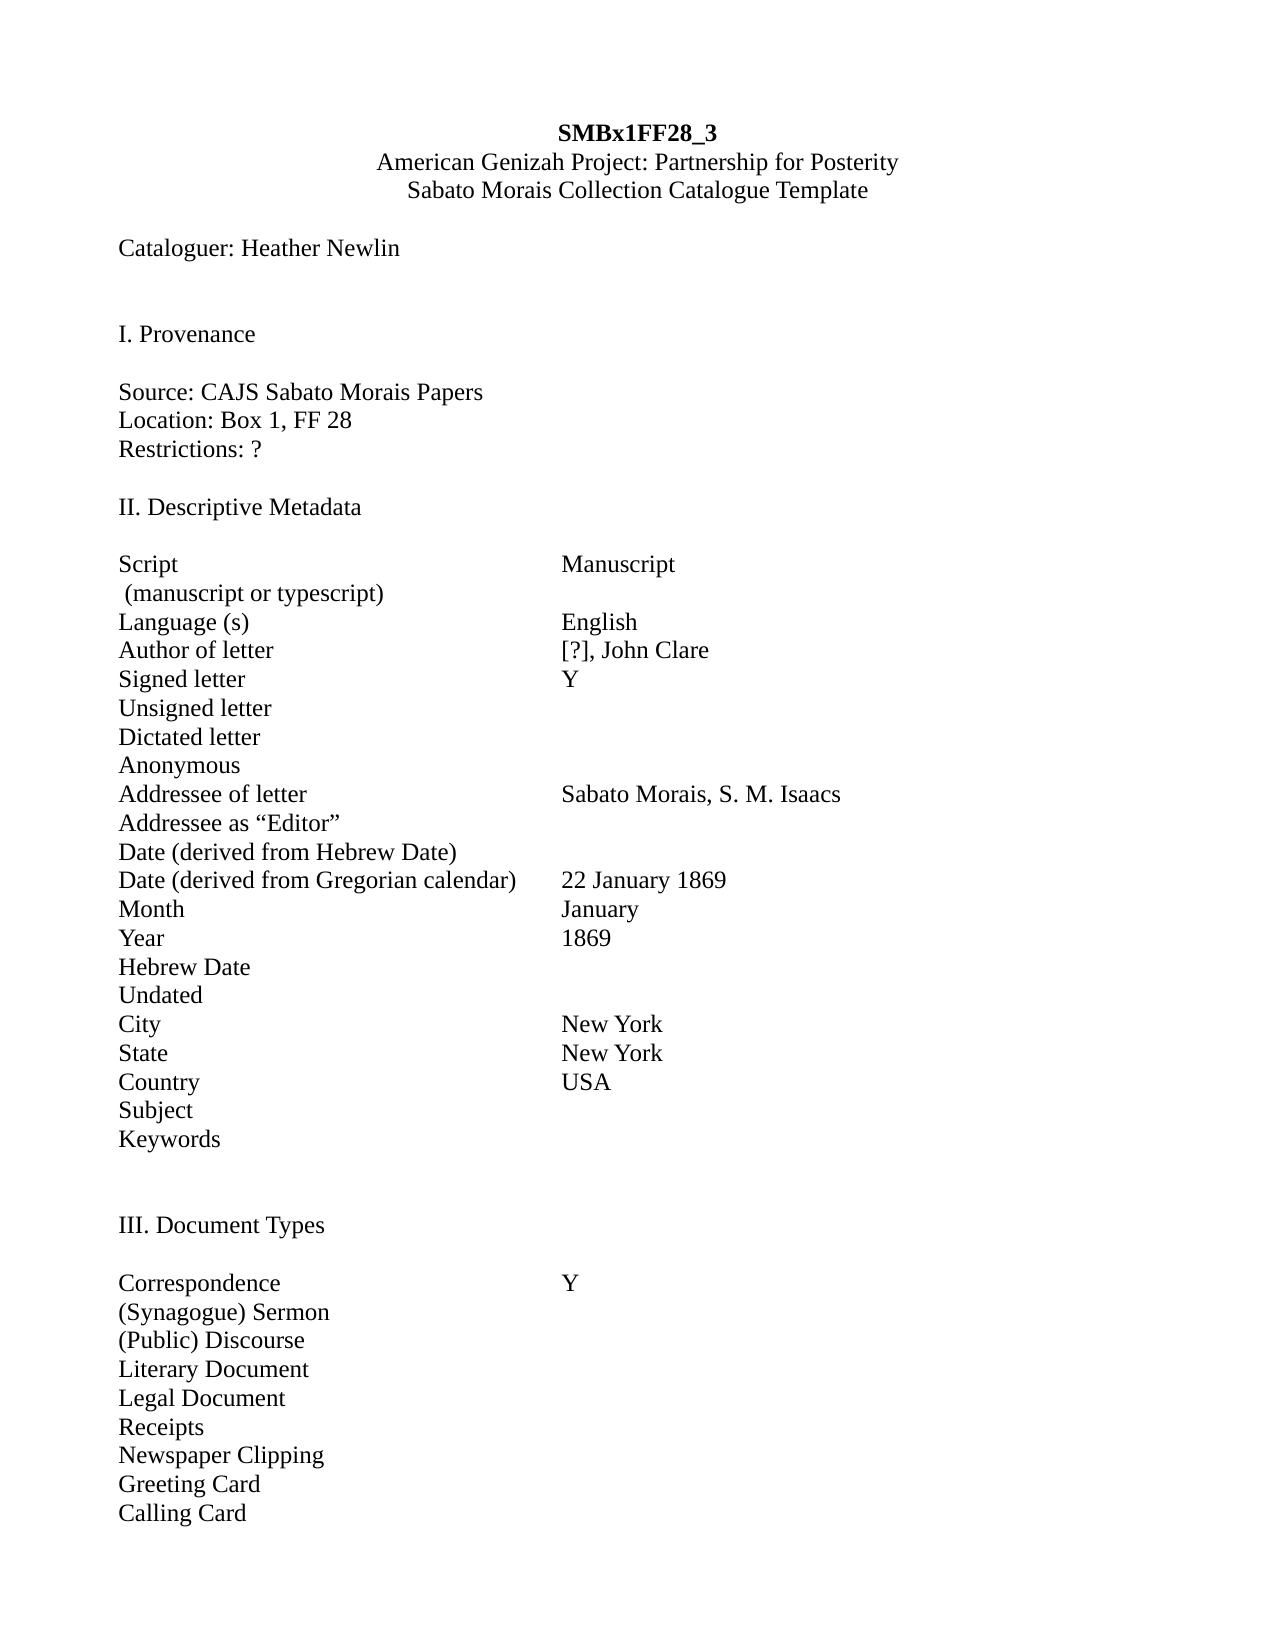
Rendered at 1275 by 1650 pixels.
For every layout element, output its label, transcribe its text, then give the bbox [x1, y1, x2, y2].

text Sabato Morais Collection Catalogue Template [118, 176, 1157, 204]
text Month January [118, 894, 1157, 923]
text (Public) Discourse [118, 1326, 1157, 1354]
text Author of letter [?], John Clare [118, 636, 1157, 664]
text State New York [118, 1038, 1157, 1067]
text City New York [118, 1009, 1157, 1038]
text Undated [118, 981, 1157, 1009]
text Date (derived from Gregorian calendar) 22 January 1869 [118, 866, 1157, 894]
text Addressee as “Editor” [118, 808, 1157, 837]
text Greeting Card [118, 1469, 1157, 1498]
text Language (s) English [118, 607, 1157, 636]
text Location: Box 1, FF 28 [118, 406, 1157, 434]
text (Synagogue) Sermon [118, 1297, 1157, 1326]
text Correspondence Y [118, 1268, 1157, 1297]
text III. Document Types [118, 1211, 1157, 1239]
text Date (derived from Hebrew Date) [118, 837, 1157, 866]
text Subject [118, 1096, 1157, 1124]
text American Genizah Project: Partnership for Posterity [118, 147, 1157, 176]
text Keywords [118, 1124, 1157, 1153]
text (manuscript or typescript) [118, 578, 1157, 607]
text Cataloguer: Heather Newlin [118, 233, 1157, 262]
text Legal Document [118, 1383, 1157, 1412]
text Calling Card [118, 1498, 1157, 1527]
text I. Provenance [118, 319, 1157, 348]
text SMBx1FF28_3 [118, 118, 1157, 147]
text Hebrew Date [118, 952, 1157, 981]
text Signed letter Y [118, 664, 1157, 693]
text II. Descriptive Metadata [118, 492, 1157, 521]
text Dictated letter [118, 722, 1157, 751]
text Literary Document [118, 1354, 1157, 1383]
text Newspaper Clipping [118, 1441, 1157, 1469]
text Receipts [118, 1412, 1157, 1441]
text Script Manuscript [118, 549, 1157, 578]
text Source: CAJS Sabato Morais Papers [118, 377, 1157, 406]
text Year 1869 [118, 923, 1157, 952]
text Restrictions: ? [118, 434, 1157, 463]
text Addressee of letter Sabato Morais, S. M. Isaacs [118, 779, 1157, 808]
text Anonymous [118, 751, 1157, 779]
text Country USA [118, 1067, 1157, 1096]
text Unsigned letter [118, 693, 1157, 722]
